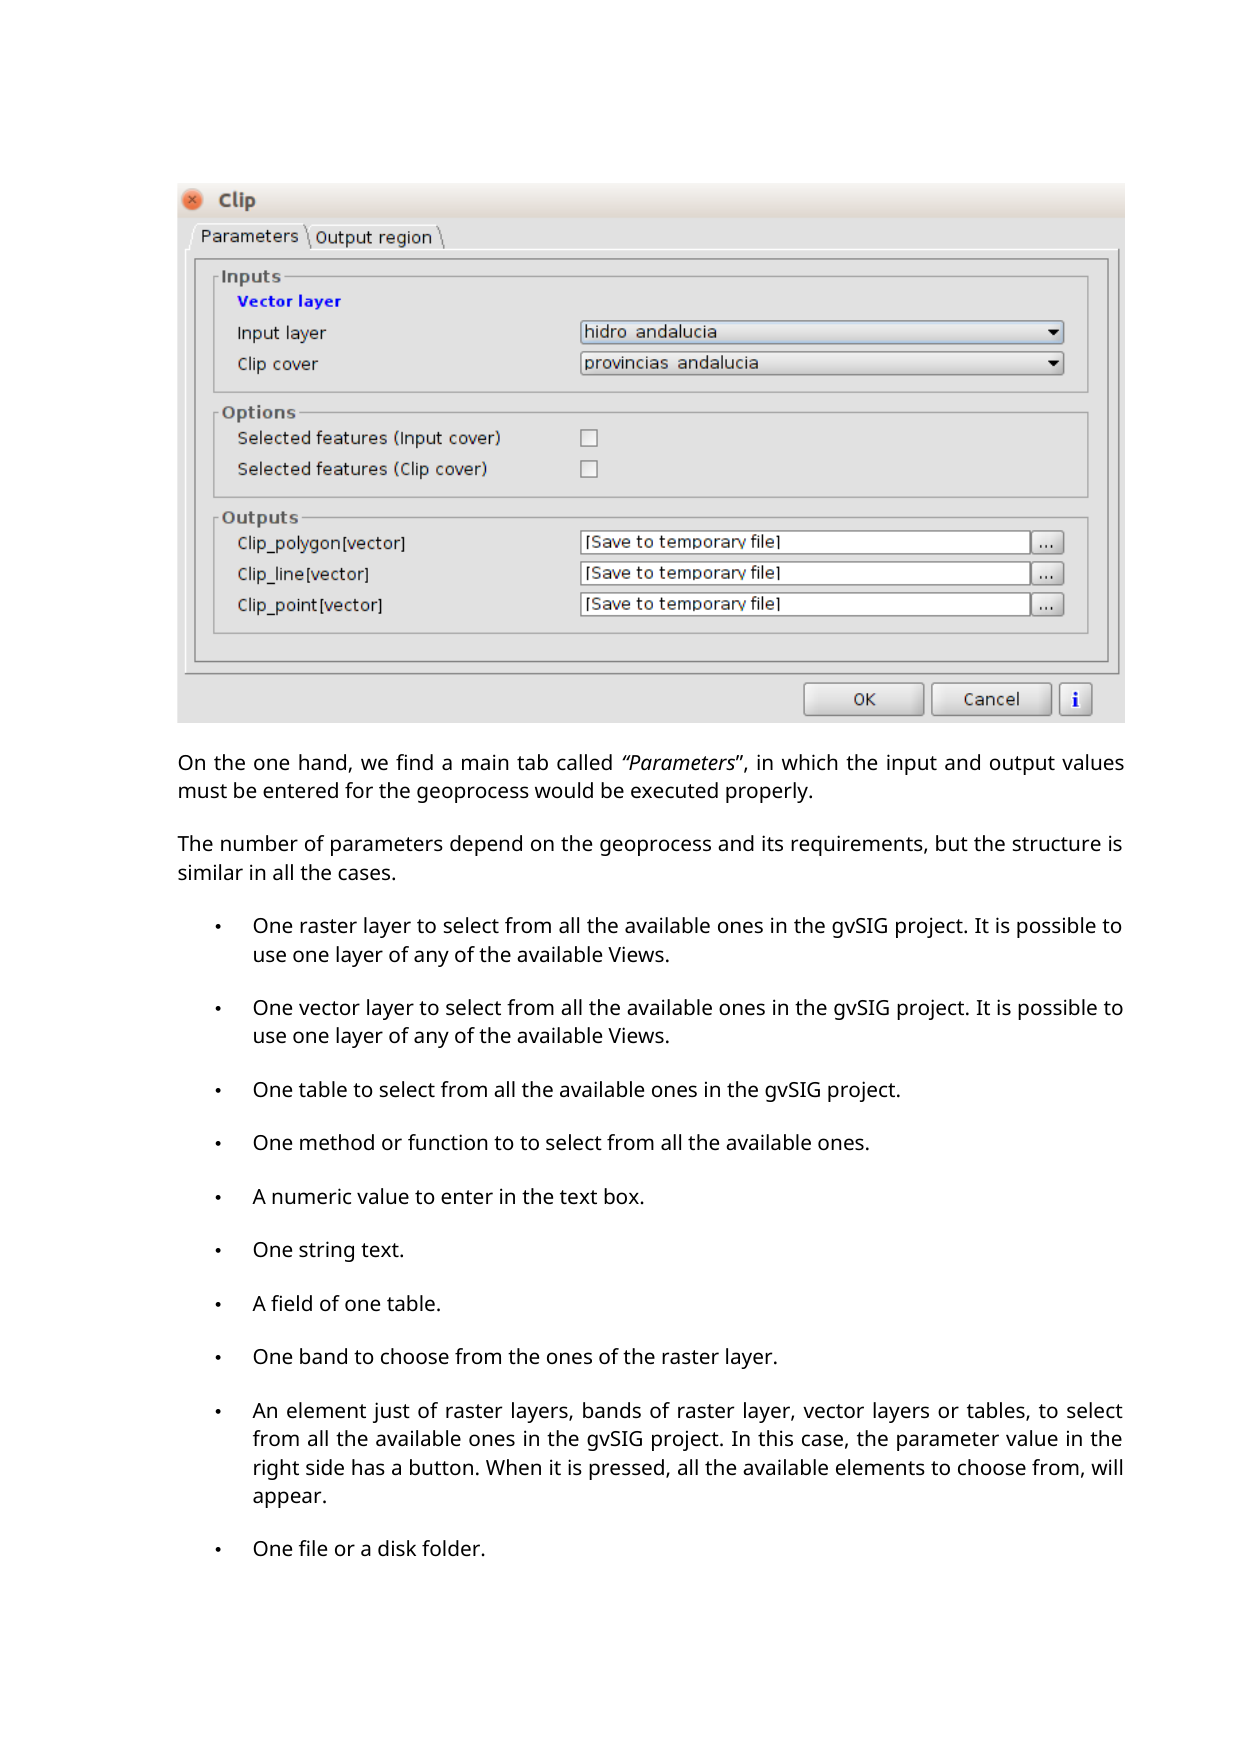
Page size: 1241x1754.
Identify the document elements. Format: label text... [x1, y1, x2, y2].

text The number of parameters depend on the geoprocess and its requirements, but the structure is similar in all the cases. [177, 829, 1125, 886]
picture [177, 183, 1125, 723]
list One raster layer to select from all the available ones in the gvSIG project. It is possible to use one layer of any of the available Views. [215, 911, 1125, 968]
list One table to select from all the available ones in the gvSIG project. [215, 1075, 1125, 1103]
list One string text. [215, 1235, 1125, 1264]
list A field of one table. [215, 1289, 1125, 1317]
list An element just of raster layers, bands of raster layer, vector layers or tables, to select from all the available ones in the gvSIG project. In this case, the parameter value in the right side has a button. When it is pressed, all the available elements to choose from, will appear. [215, 1396, 1125, 1509]
text On the one hand, we find a main tab called “Parameters”, in which the input and output values must be entered for the geoprocess would be executed properly. [177, 748, 1125, 804]
list One band to choose from the ones of the raster layer. [215, 1342, 1125, 1371]
list A numeric value to enter in the text box. [215, 1182, 1125, 1210]
list One file or a disk folder. [215, 1534, 1125, 1563]
list One vector layer to select from all the available ones in the gvSIG project. It is possible to use one layer of any of the available Views. [215, 993, 1125, 1050]
list One method or function to to select from all the available ones. [215, 1128, 1125, 1157]
